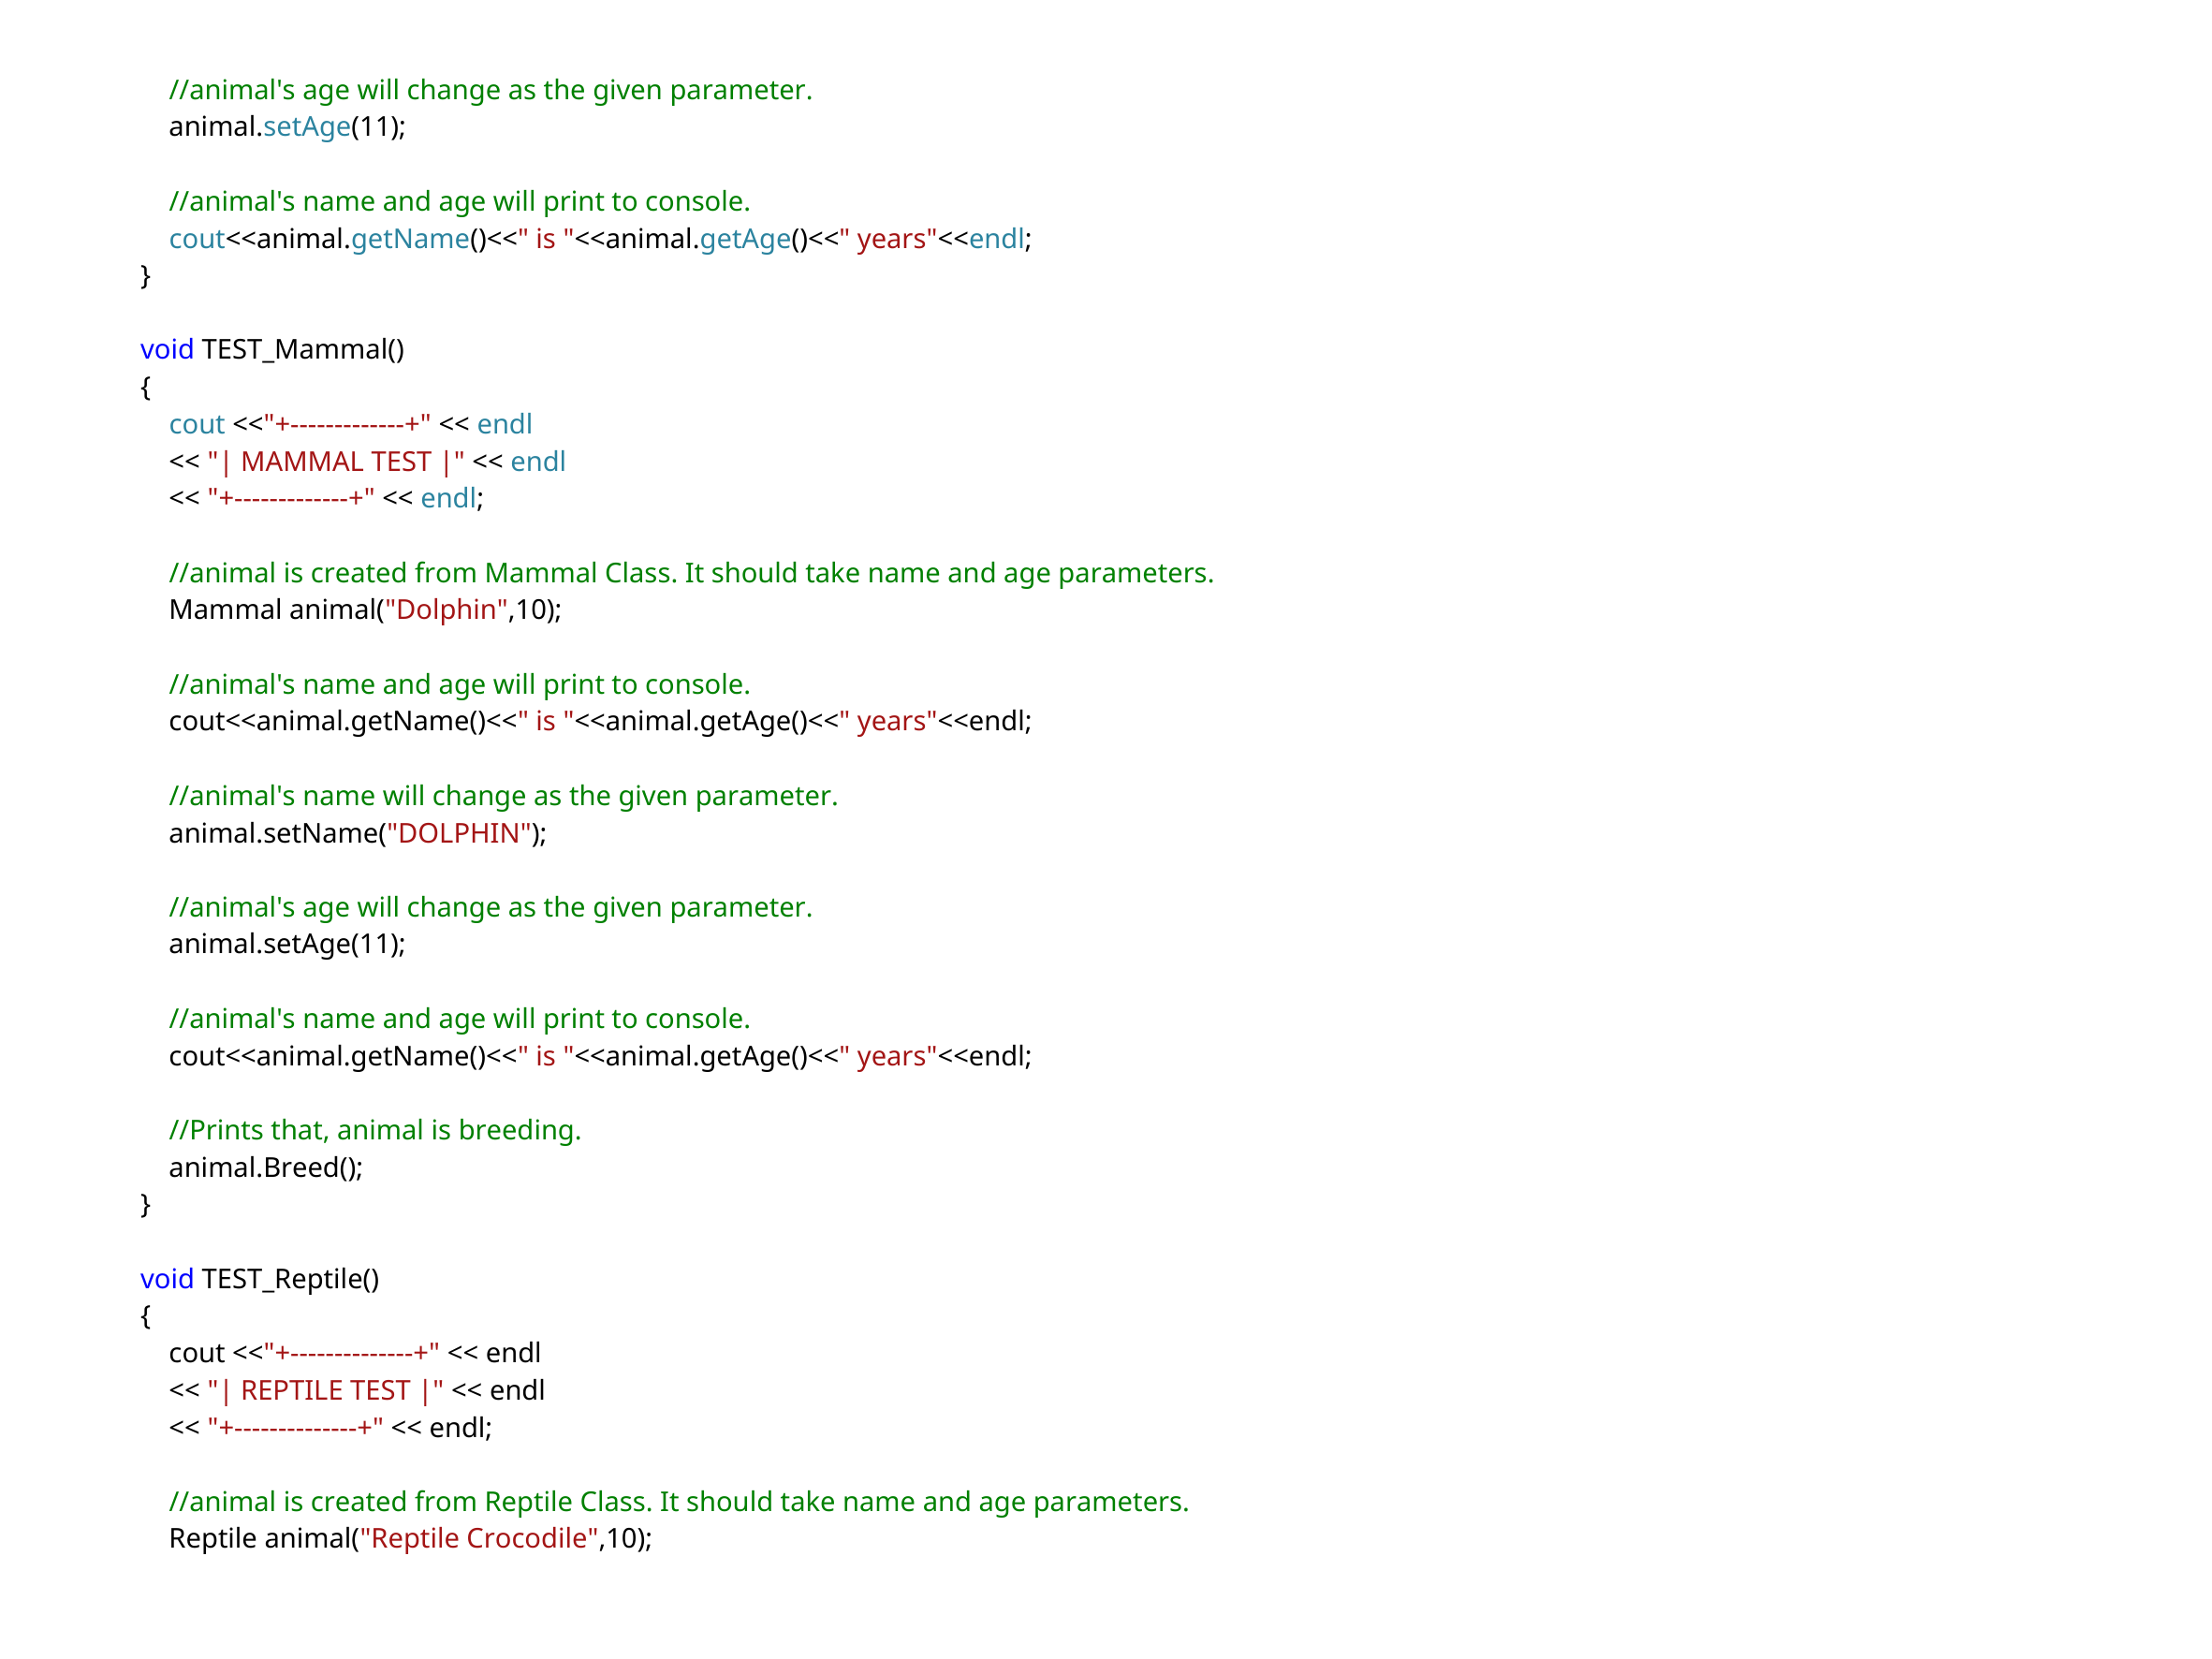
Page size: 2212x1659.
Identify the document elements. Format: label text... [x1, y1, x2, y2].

text //Prints that, animal is breeding. [140, 1110, 2071, 1148]
text << "| MAMMAL TEST |" << endl [140, 442, 2071, 479]
text cout<<animal.getName()<<" is "<<animal.getAge()<<" years"<<endl; [140, 219, 2071, 256]
text Mammal animal("Dolphin",10); [140, 591, 2071, 627]
text //animal is created from Mammal Class. It should take name and age parameters. [140, 553, 2071, 591]
text cout<<animal.getName()<<" is "<<animal.getAge()<<" years"<<endl; [140, 1036, 2071, 1074]
text //animal is created from Reptile Class. It should take name and age parameters. [140, 1482, 2071, 1520]
text //animal's name and age will print to console. [140, 665, 2071, 702]
text cout <<"+--------------+" << endl [140, 1333, 2071, 1371]
text cout <<"+-------------+" << endl [140, 404, 2071, 442]
text cout<<animal.getName()<<" is "<<animal.getAge()<<" years"<<endl; [140, 702, 2071, 739]
text << "| REPTILE TEST |" << endl [140, 1371, 2071, 1408]
text //animal's name and age will print to console. [140, 182, 2071, 219]
text //animal's age will change as the given parameter. [140, 888, 2071, 925]
text animal.setAge(11); [140, 108, 2071, 144]
text void TEST_Reptile() [140, 1259, 2071, 1297]
text animal.setAge(11); [140, 925, 2071, 962]
text } [140, 1185, 2071, 1222]
text void TEST_Mammal() [140, 330, 2071, 367]
text { [140, 367, 2071, 404]
text << "+--------------+" << endl; [140, 1408, 2071, 1445]
text Reptile animal("Reptile Crocodile",10); [140, 1520, 2071, 1556]
text animal.setName("DOLPHIN"); [140, 814, 2071, 850]
text << "+-------------+" << endl; [140, 479, 2071, 516]
text //animal's name will change as the given parameter. [140, 776, 2071, 814]
text } [140, 256, 2071, 293]
text animal.Breed(); [140, 1148, 2071, 1185]
text //animal's age will change as the given parameter. [140, 70, 2071, 108]
text //animal's name and age will print to console. [140, 999, 2071, 1036]
text { [140, 1297, 2071, 1333]
